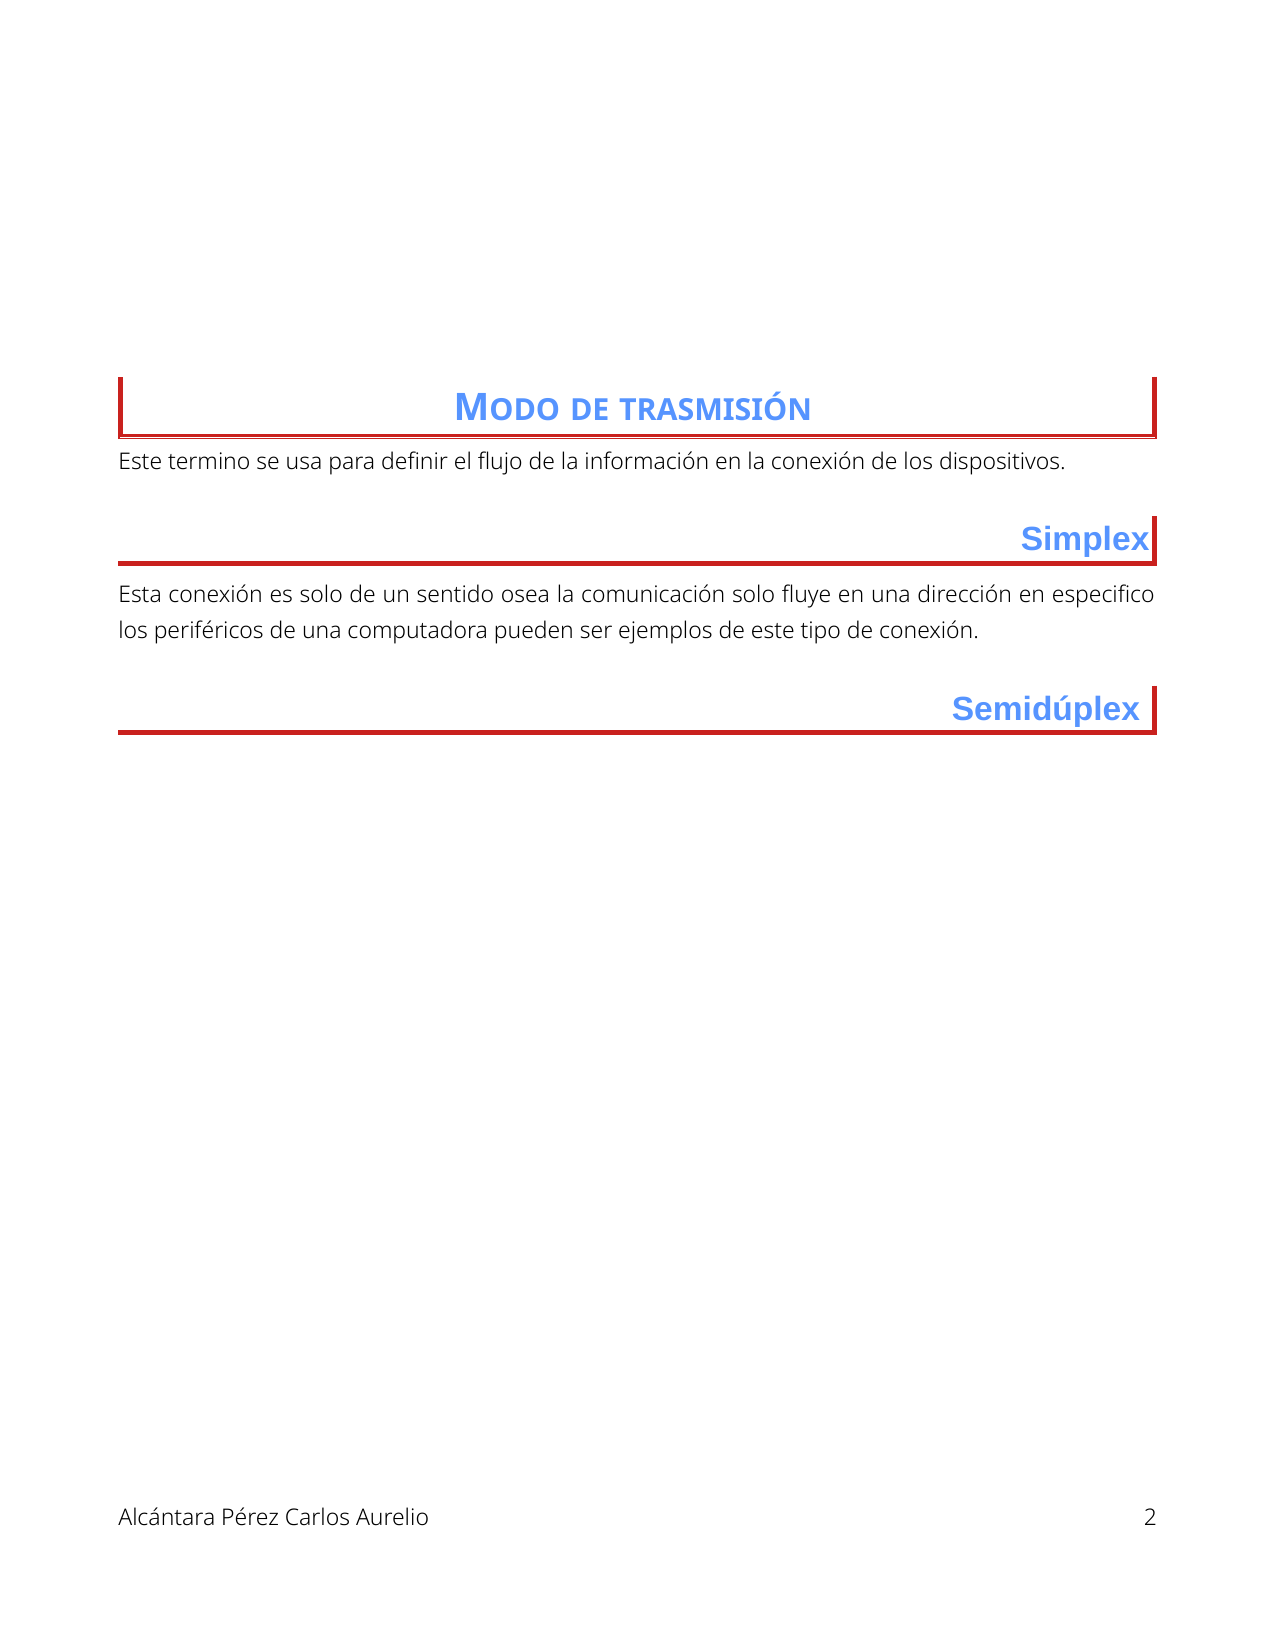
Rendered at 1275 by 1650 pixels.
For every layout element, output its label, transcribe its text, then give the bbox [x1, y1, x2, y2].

subtitle Simplex [118, 516, 1152, 561]
subtitle Semidúplex [118, 686, 1152, 730]
text Esta conexión es solo de un sentido osea la comunicación solo fluye en una dirección en especifico los periféricos de una computadora pueden ser ejemplos de este tipo de conexión. [118, 578, 1157, 645]
subtitle Modo de trasmisión [123, 377, 1152, 434]
text Este termino se usa para definir el flujo de la información en la conexión de los dispositivos. [118, 445, 1157, 476]
